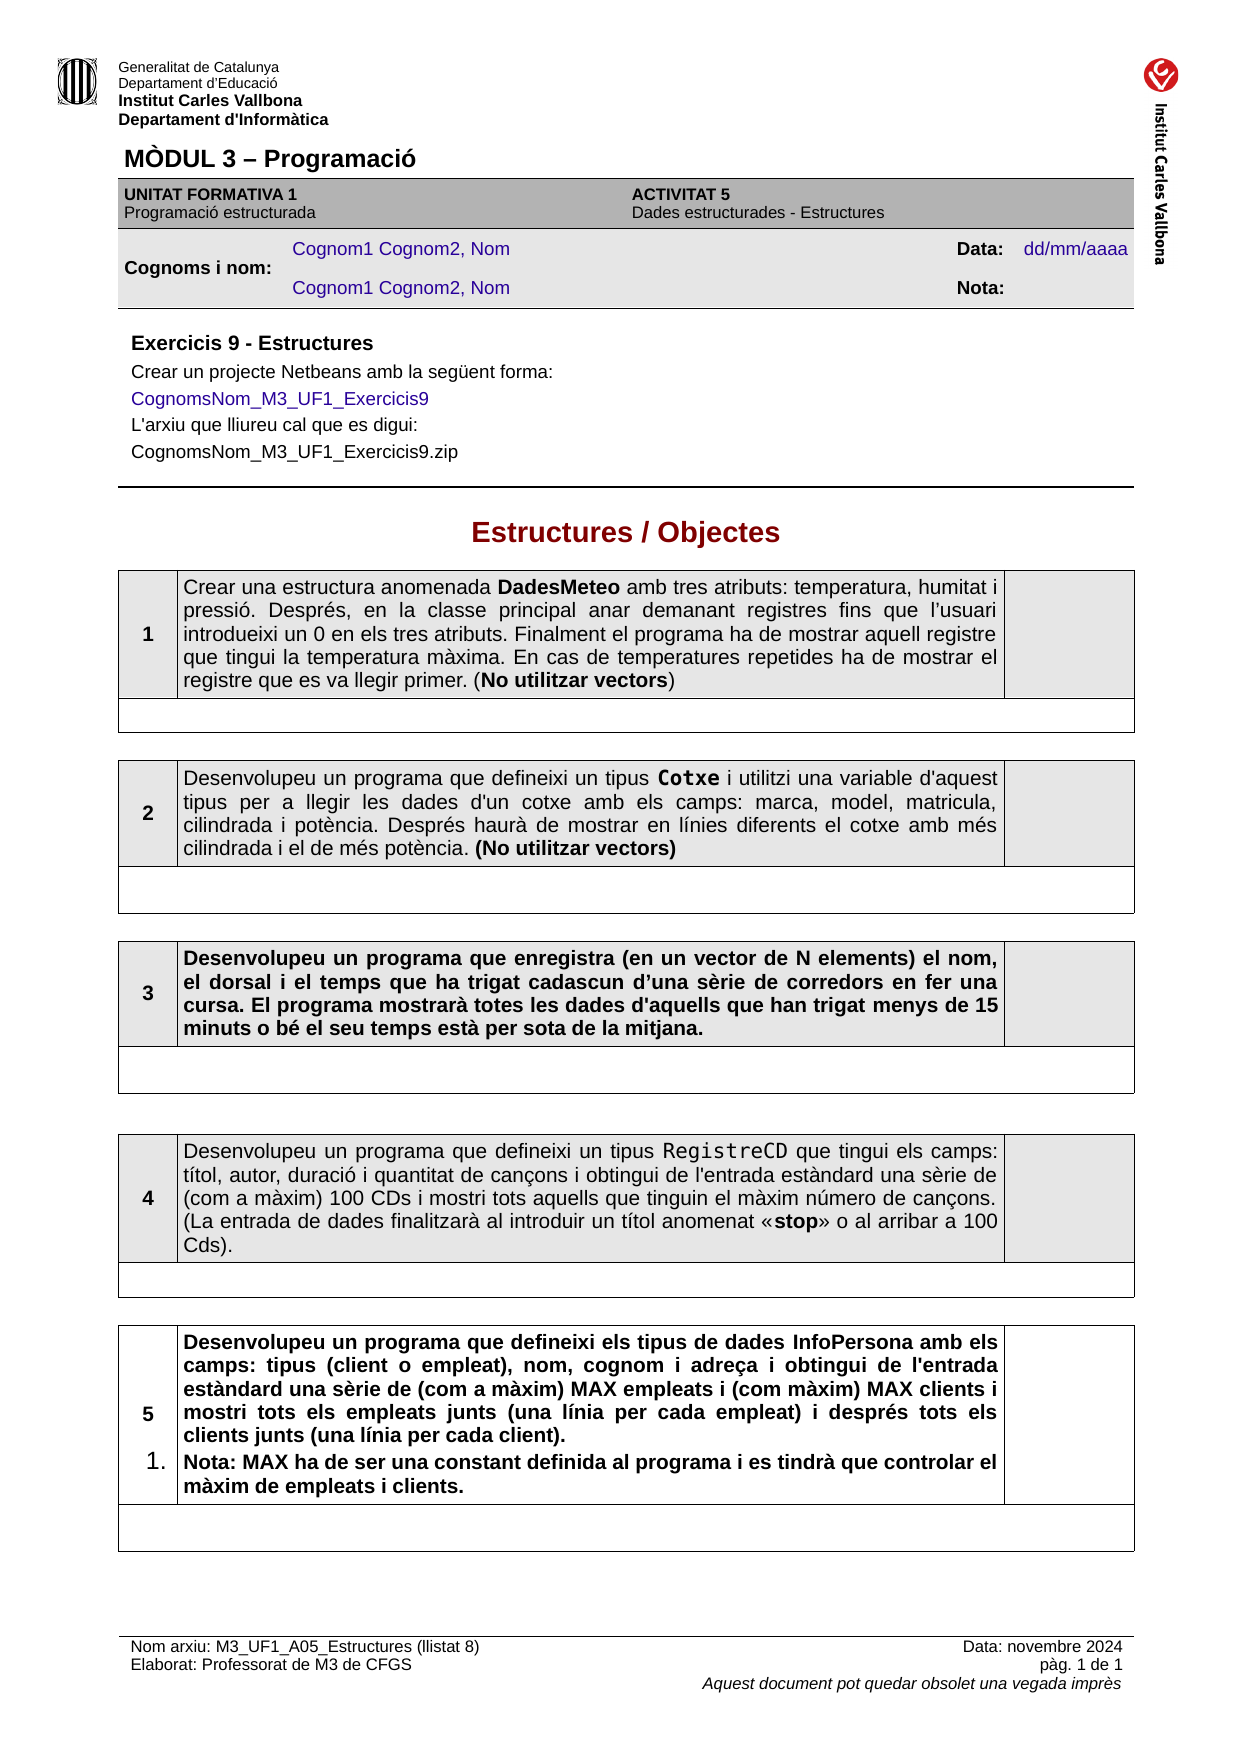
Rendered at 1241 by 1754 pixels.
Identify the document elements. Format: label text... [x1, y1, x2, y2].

table_cell ACTIVITAT 5 Dades estructurades - Estructures [626, 179, 1134, 228]
table_cell [1011, 268, 1134, 307]
table_cell dd/mm/aaaa [1011, 229, 1134, 268]
table_cell [118, 309, 1134, 486]
table_header Exercicis 9 - Estructures Crear un projecte Netbeans amb la següent forma: CognomsNom_M3_UF1_Exercicis9 L'arxiu que lliureu cal que es digui: CognomsNom_M3_UF1_Exercicis9.zip [125, 320, 1128, 474]
table_header Crear una estructura anomenada DadesMeteo amb tres atributs: temperatura, humitat i pressió. Després, en la classe principal anar demanant registres fins que l’usuari introdueixi un 0 en els tres atributs. Finalment el programa ha de mostrar aquell registre que tingui la temperatura màxima. En cas de temperatures repetides ha de mostrar el registre que es va llegir primer. (No utilitzar vectors) [178, 571, 1004, 697]
table_cell Estructures / Objectes [118, 488, 1134, 570]
table_header Desenvolupeu un programa que enregistra (en un vector de N elements) el nom, el dorsal i el temps que ha trigat cadascun d’una sèrie de corredors en fer una cursa. El programa mostrarà totes les dades d'aquells que han trigat menys de 15 minuts o bé el seu temps està per sota de la mitjana. [178, 942, 1004, 1046]
table_cell Data: [951, 229, 1011, 268]
table_header [1005, 761, 1134, 866]
table_cell Nota: [951, 268, 1011, 307]
table_header MÒDUL 3 – Programació [118, 139, 1134, 178]
picture [1143, 57, 1179, 269]
picture [57, 58, 97, 105]
table_header 5 [119, 1326, 177, 1504]
table_cell [119, 1505, 1134, 1551]
table_cell Cognom1 Cognom2, Nom [286, 268, 951, 307]
table_header [1005, 942, 1134, 1046]
table_cell [119, 1047, 1134, 1093]
table_header [1005, 1326, 1134, 1504]
table_cell Cognom1 Cognom2, Nom [286, 229, 951, 268]
table_cell UNITAT FORMATIVA 1 Programació estructurada [118, 179, 626, 228]
table_cell Cognoms i nom: [118, 229, 286, 307]
table_header [1005, 571, 1134, 697]
table_header Desenvolupeu un programa que defineixi un tipus Cotxe i utilitzi una variable d'aquest tipus per a llegir les dades d'un cotxe amb els camps: marca, model, matricula, cilindrada i potència. Després haurà de mostrar en línies diferents el cotxe amb més cilindrada i el de més potència. (No utilitzar vectors) [178, 761, 1004, 866]
table_header 4 [119, 1135, 177, 1262]
table_header Desenvolupeu un programa que defineixi els tipus de dades InfoPersona amb els camps: tipus (client o empleat), nom, cognom i adreça i obtingui de l'entrada estàndard una sèrie de (com a màxim) MAX empleats i (com màxim) MAX clients i mostri tots els empleats junts (una línia per cada empleat) i després tots els clients junts (una línia per cada client). Nota: MAX ha de ser una constant definida al programa i es tindrà que controlar el màxim de empleats i clients. [178, 1326, 1004, 1504]
table_header [1005, 1135, 1134, 1262]
table_header 3 [119, 942, 177, 1046]
table_header 1 [119, 571, 177, 697]
table_header 2 [119, 761, 177, 866]
table_cell [119, 1263, 1134, 1297]
table_cell [119, 867, 1134, 913]
table_cell [119, 699, 1134, 732]
table_header Desenvolupeu un programa que defineixi un tipus RegistreCD que tingui els camps: títol, autor, duració i quantitat de cançons i obtingui de l'entrada estàndard una sèrie de (com a màxim) 100 CDs i mostri tots aquells que tinguin el màxim número de cançons. (La entrada de dades finalitzarà al introduir un títol anomenat «stop» o al arribar a 100 Cds). [178, 1135, 1004, 1262]
